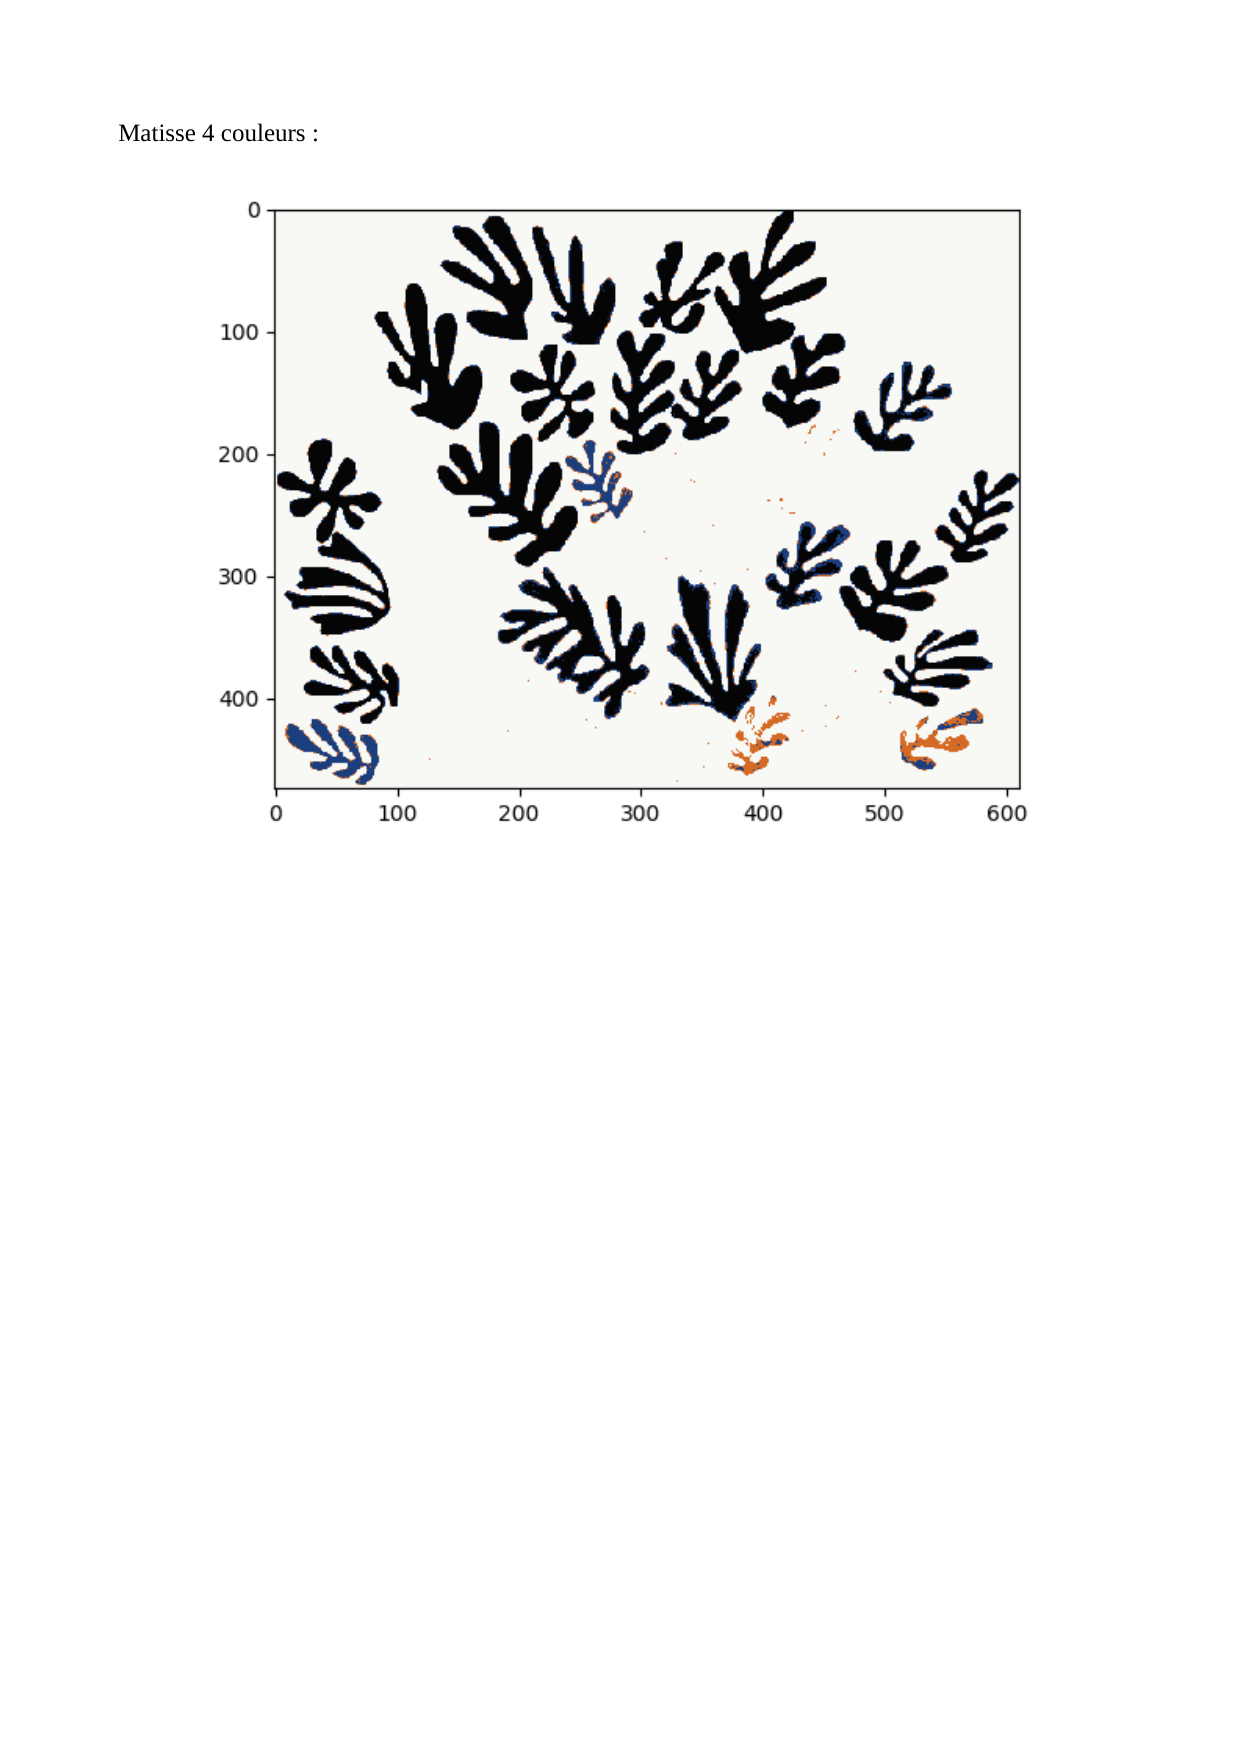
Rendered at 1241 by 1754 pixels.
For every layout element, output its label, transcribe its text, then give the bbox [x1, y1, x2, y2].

picture [193, 186, 1057, 840]
text Matisse 4 couleurs : [118, 118, 1122, 147]
